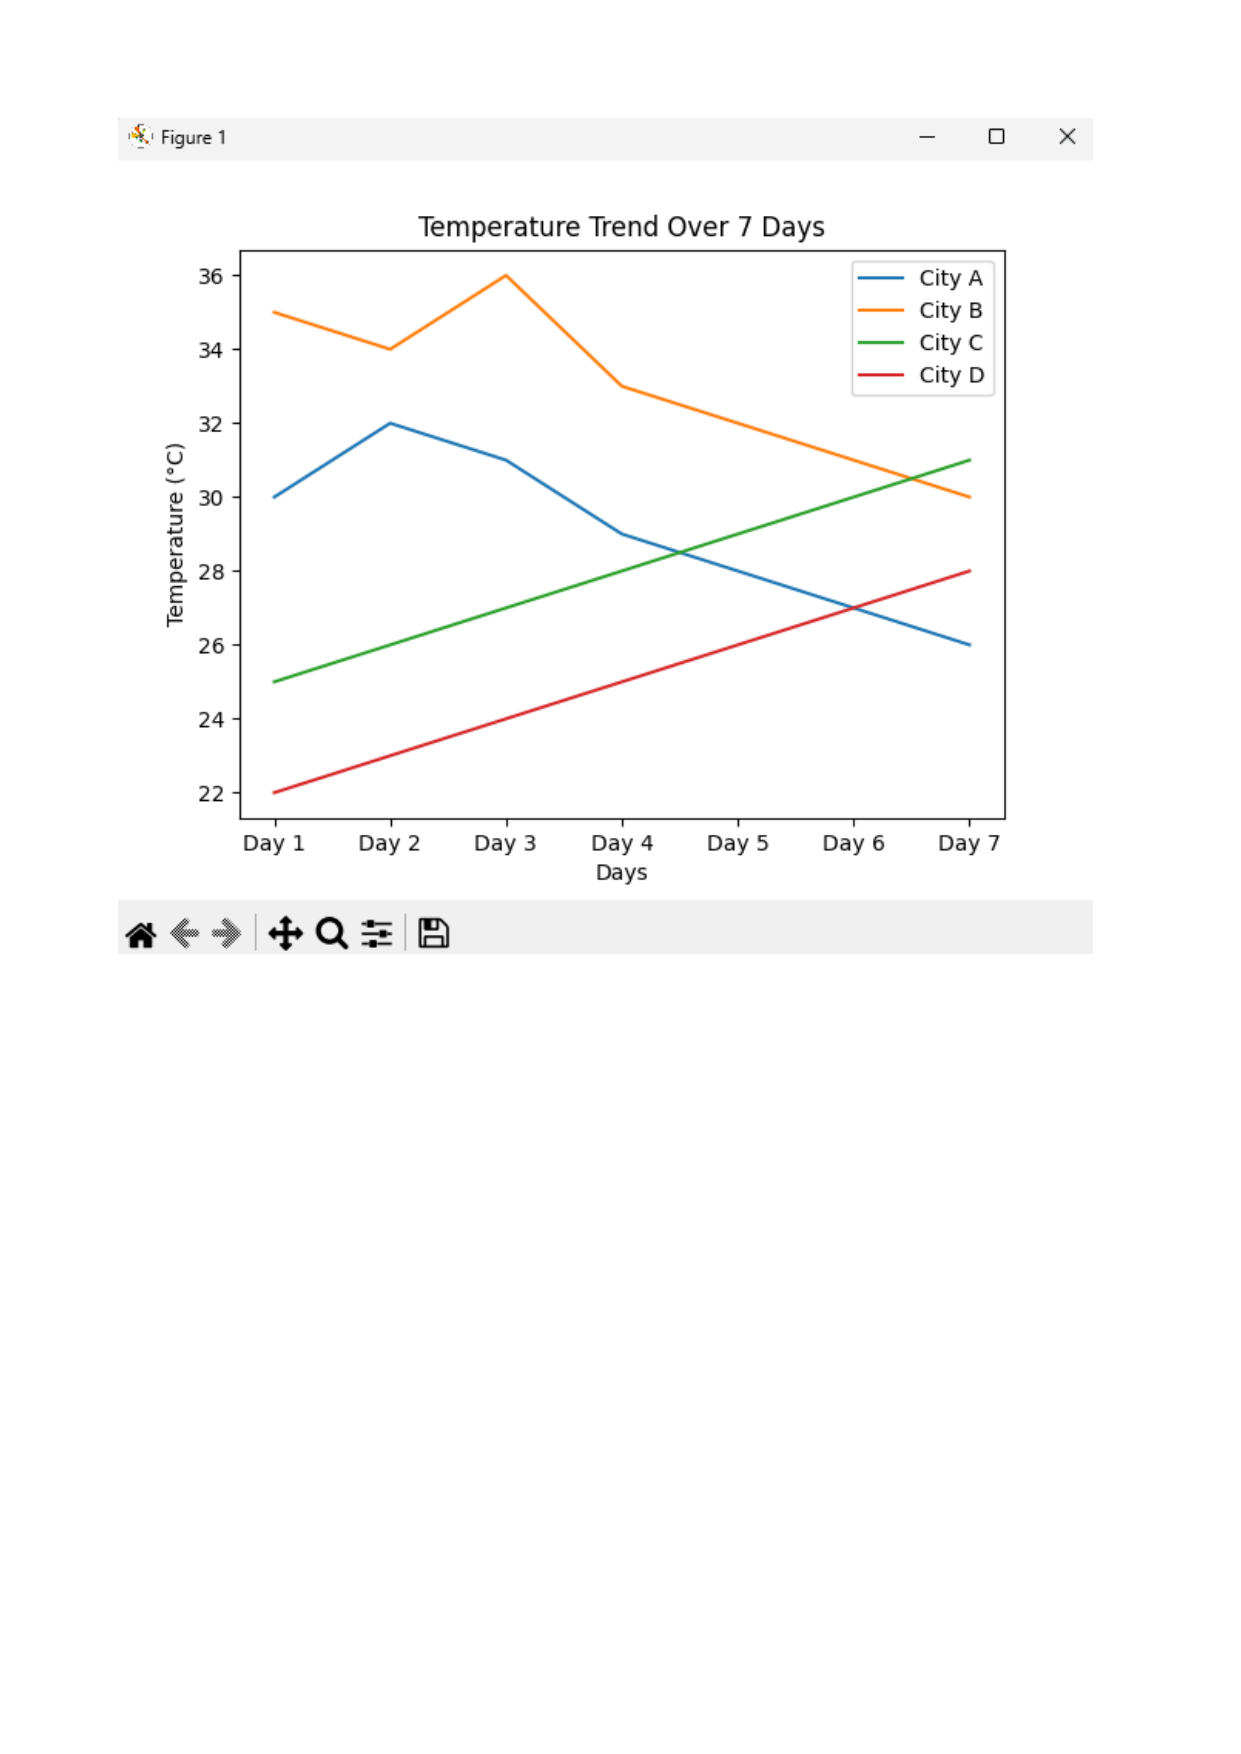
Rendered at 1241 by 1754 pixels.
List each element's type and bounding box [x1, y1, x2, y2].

picture [118, 118, 1094, 954]
